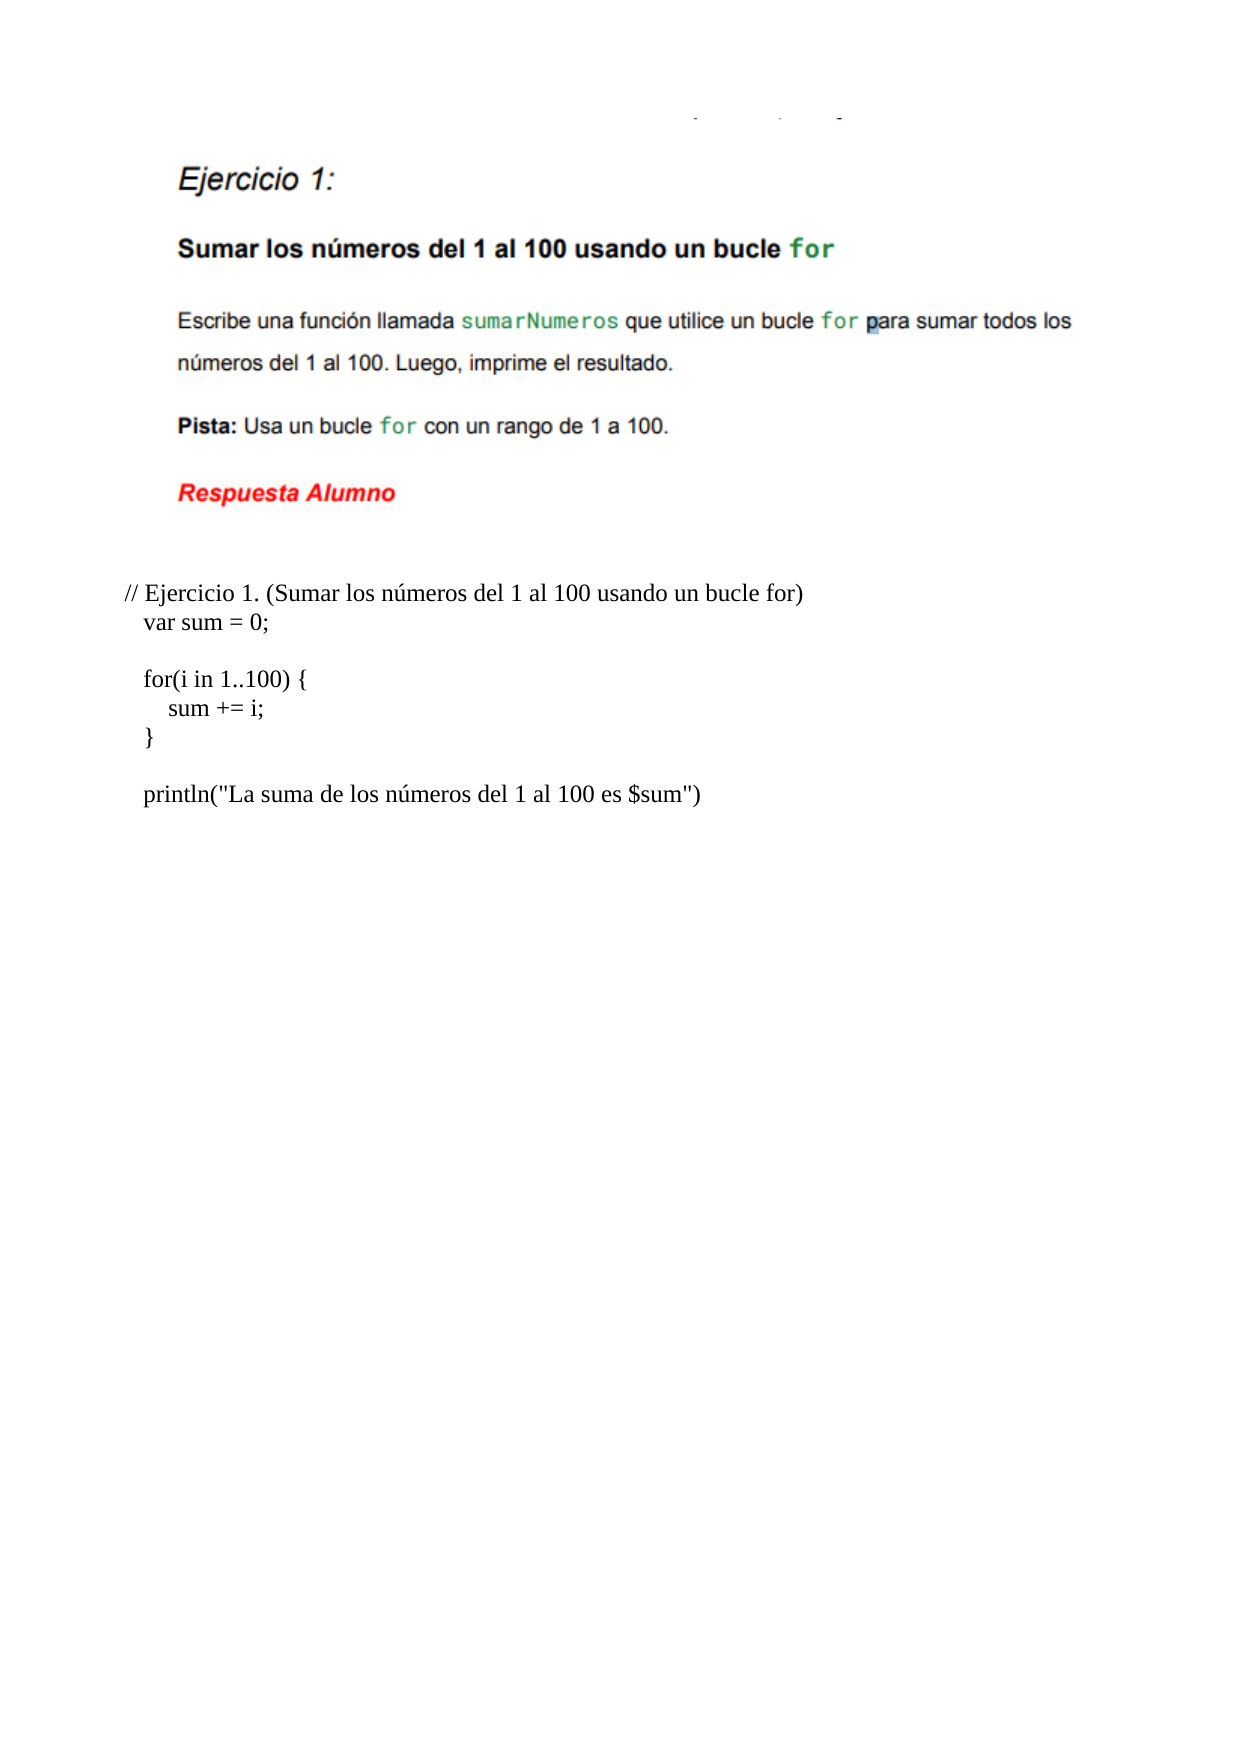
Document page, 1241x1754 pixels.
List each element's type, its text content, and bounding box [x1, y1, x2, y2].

text for(i in 1..100) { [118, 664, 1122, 693]
text } [118, 722, 1122, 750]
picture [118, 118, 1123, 578]
text sum += i; [118, 693, 1122, 722]
text var sum = 0; [118, 607, 1122, 635]
text println("La suma de los números del 1 al 100 es $sum") [118, 779, 1122, 808]
text // Ejercicio 1. (Sumar los números del 1 al 100 usando un bucle for) [118, 578, 1122, 607]
